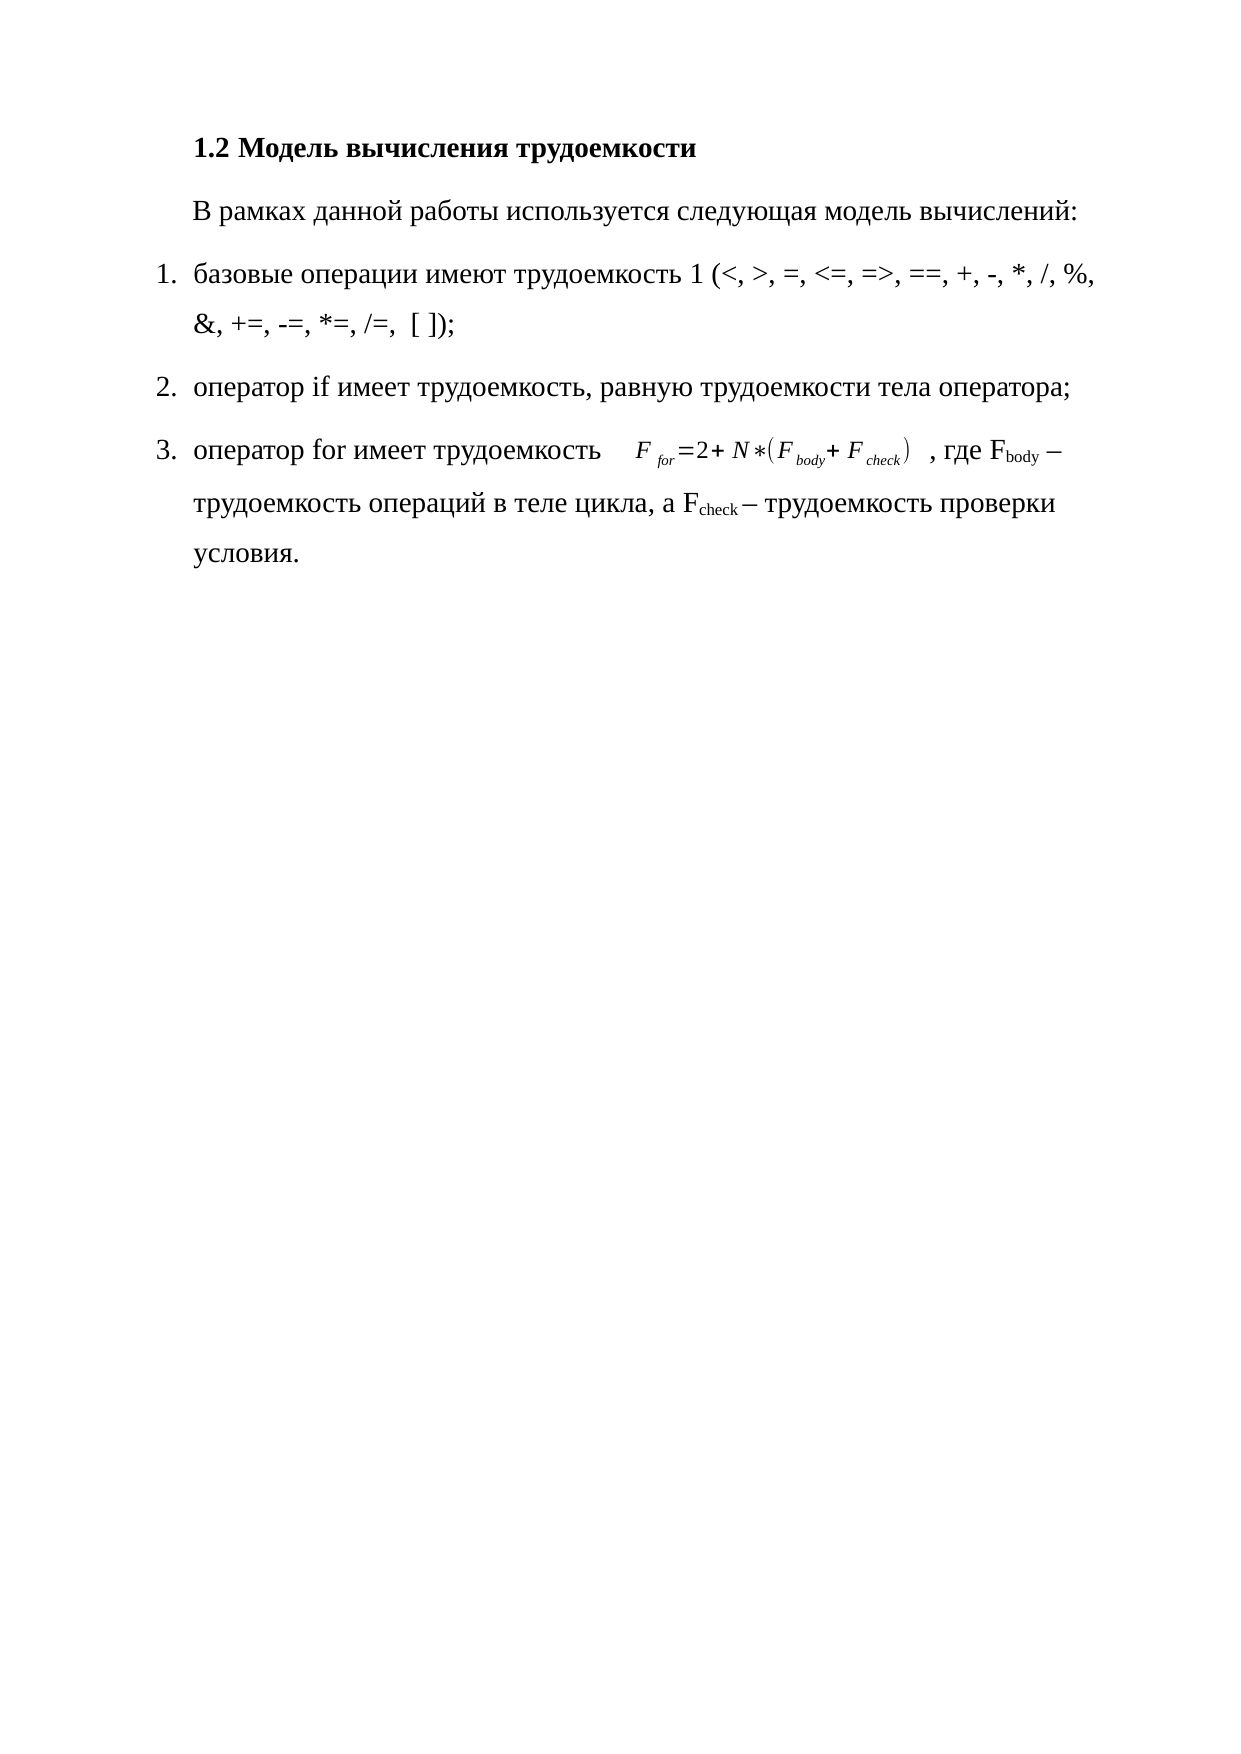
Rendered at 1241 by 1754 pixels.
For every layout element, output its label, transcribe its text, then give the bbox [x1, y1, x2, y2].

list базовые операции имеют трудоемкость 1 (<, >, =, <=, =>, ==, +, -, *, /, %, &, +=, -=, *=, /=, [ ]); [156, 256, 1122, 340]
list оператор if имеет трудоемкость, равную трудоемкости тела оператора; [156, 369, 1122, 403]
list Модель вычисления трудоемкости [193, 131, 1122, 164]
text В рамках данной работы используется следующая модель вычислений: [118, 193, 1122, 227]
list оператор for имеет трудоемкость , где Fbody – трудоемкость операций в теле цикла, а Fcheck – трудоемкость проверки условия. [156, 432, 1122, 569]
